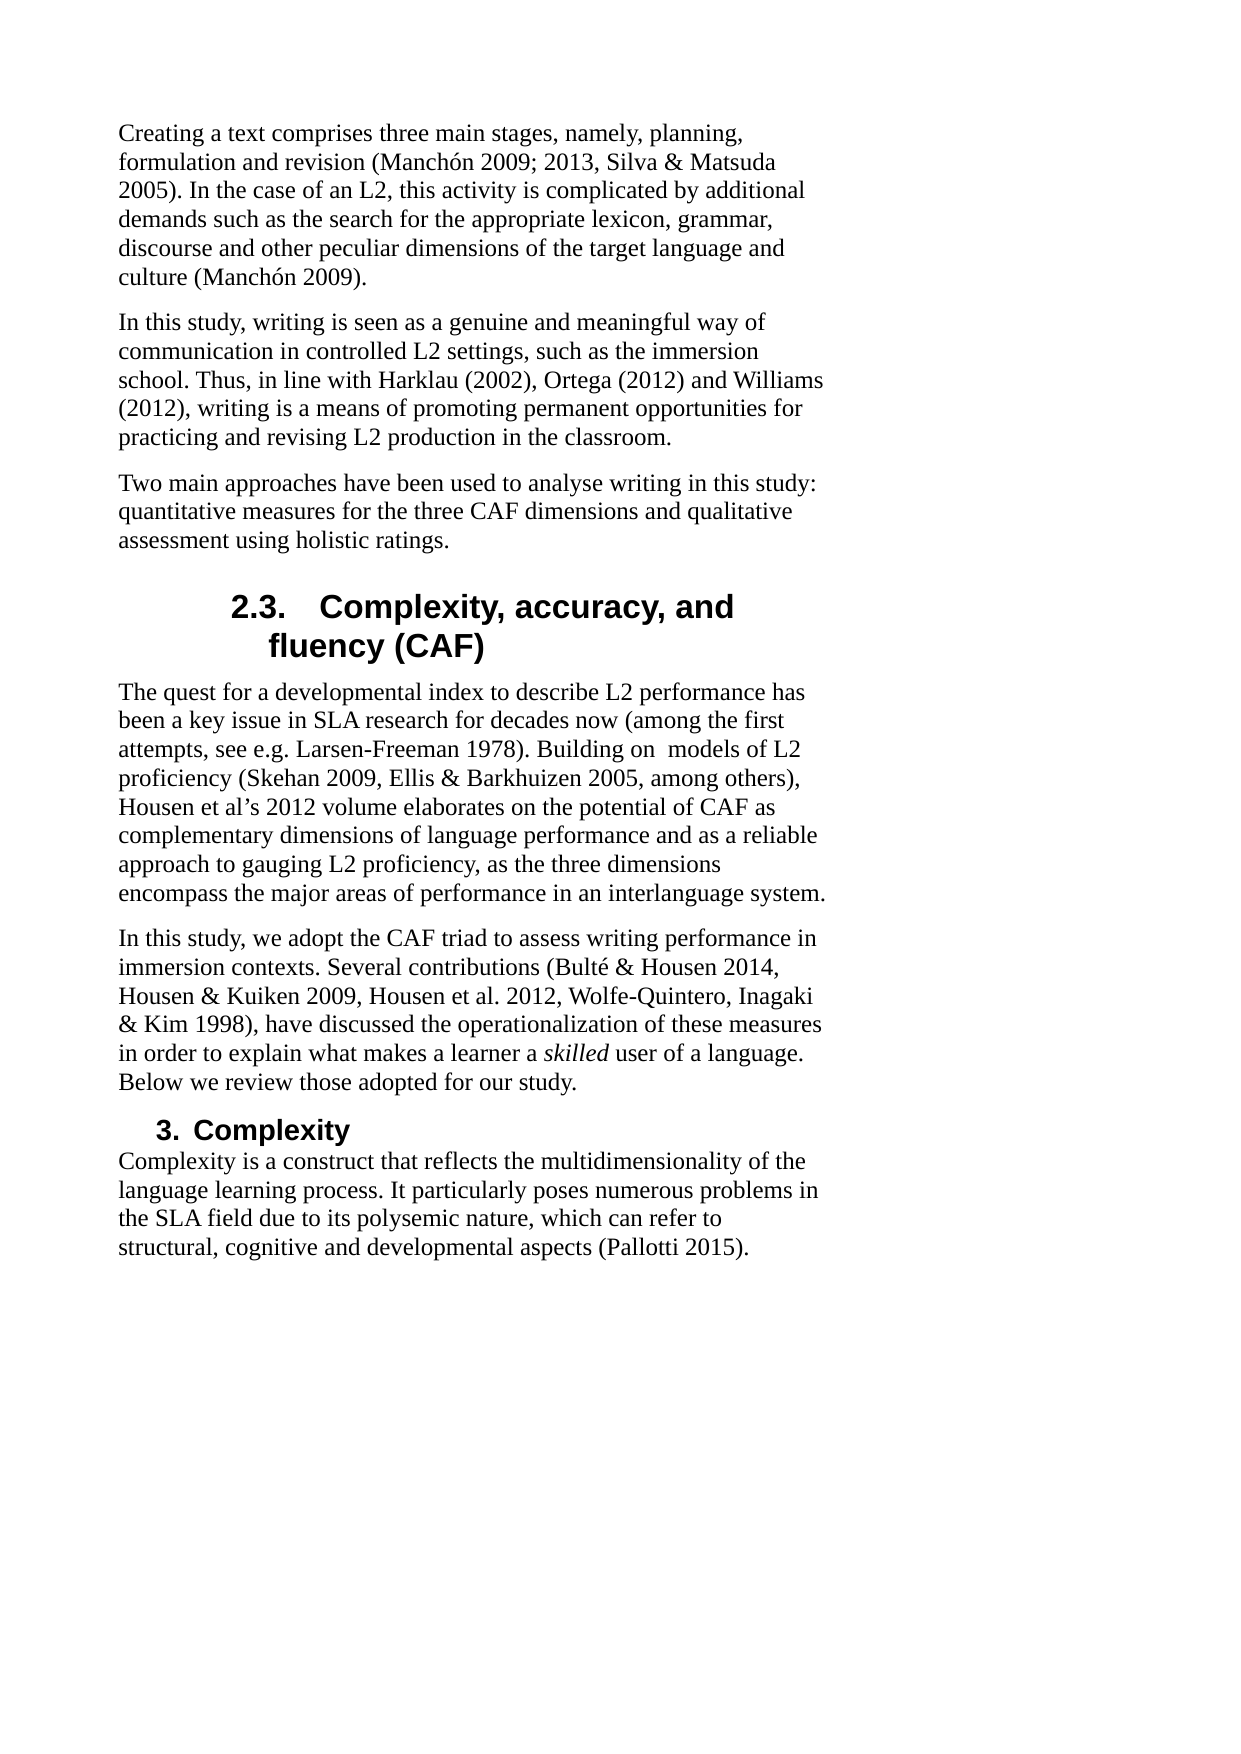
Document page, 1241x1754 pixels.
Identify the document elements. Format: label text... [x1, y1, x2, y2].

text The quest for a developmental index to describe L2 performance has been a key issue in SLA research for decades now (among the first attempts, see e.g. Larsen-Freeman 1978). Building on models of L2 proficiency (Skehan 2009, Ellis & Barkhuizen 2005, among others), Housen et al’s 2012 volume elaborates on the potential of CAF as complementary dimensions of language performance and as a reliable approach to gauging L2 proficiency, as the three dimensions encompass the major areas of performance in an interlanguage system. [118, 677, 827, 907]
text In this study, writing is seen as a genuine and meaningful way of communication in controlled L2 settings, such as the immersion school. Thus, in line with Harklau (2002), Ortega (2012) and Williams (2012), writing is a means of promoting permanent opportunities for practicing and revising L2 production in the classroom. [118, 307, 827, 451]
list Complexity, accuracy, and fluency (CAF) [231, 587, 827, 664]
text Two main approaches have been used to analyse writing in this study: quantitative measures for the three CAF dimensions and qualitative assessment using holistic ratings. [118, 468, 827, 554]
text Creating a text comprises three main stages, namely, planning, formulation and revision (Manchón 2009; 2013, Silva & Matsuda 2005). In the case of an L2, this activity is complicated by additional demands such as the search for the appropriate lexicon, grammar, discourse and other peculiar dimensions of the target language and culture (Manchón 2009). [118, 118, 827, 291]
text Complexity is a construct that reflects the multidimensionality of the language learning process. It particularly poses numerous problems in the SLA field due to its polysemic nature, which can refer to structural, cognitive and developmental aspects (Pallotti 2015). [118, 1146, 827, 1261]
list Complexity [156, 1112, 827, 1146]
text In this study, we adopt the CAF triad to assess writing performance in immersion contexts. Several contributions (Bulté & Housen 2014, Housen & Kuiken 2009, Housen et al. 2012, Wolfe-Quintero, Inagaki & Kim 1998), have discussed the operationalization of these measures in order to explain what makes a learner a skilled user of a language. Below we review those adopted for our study. [118, 923, 827, 1096]
